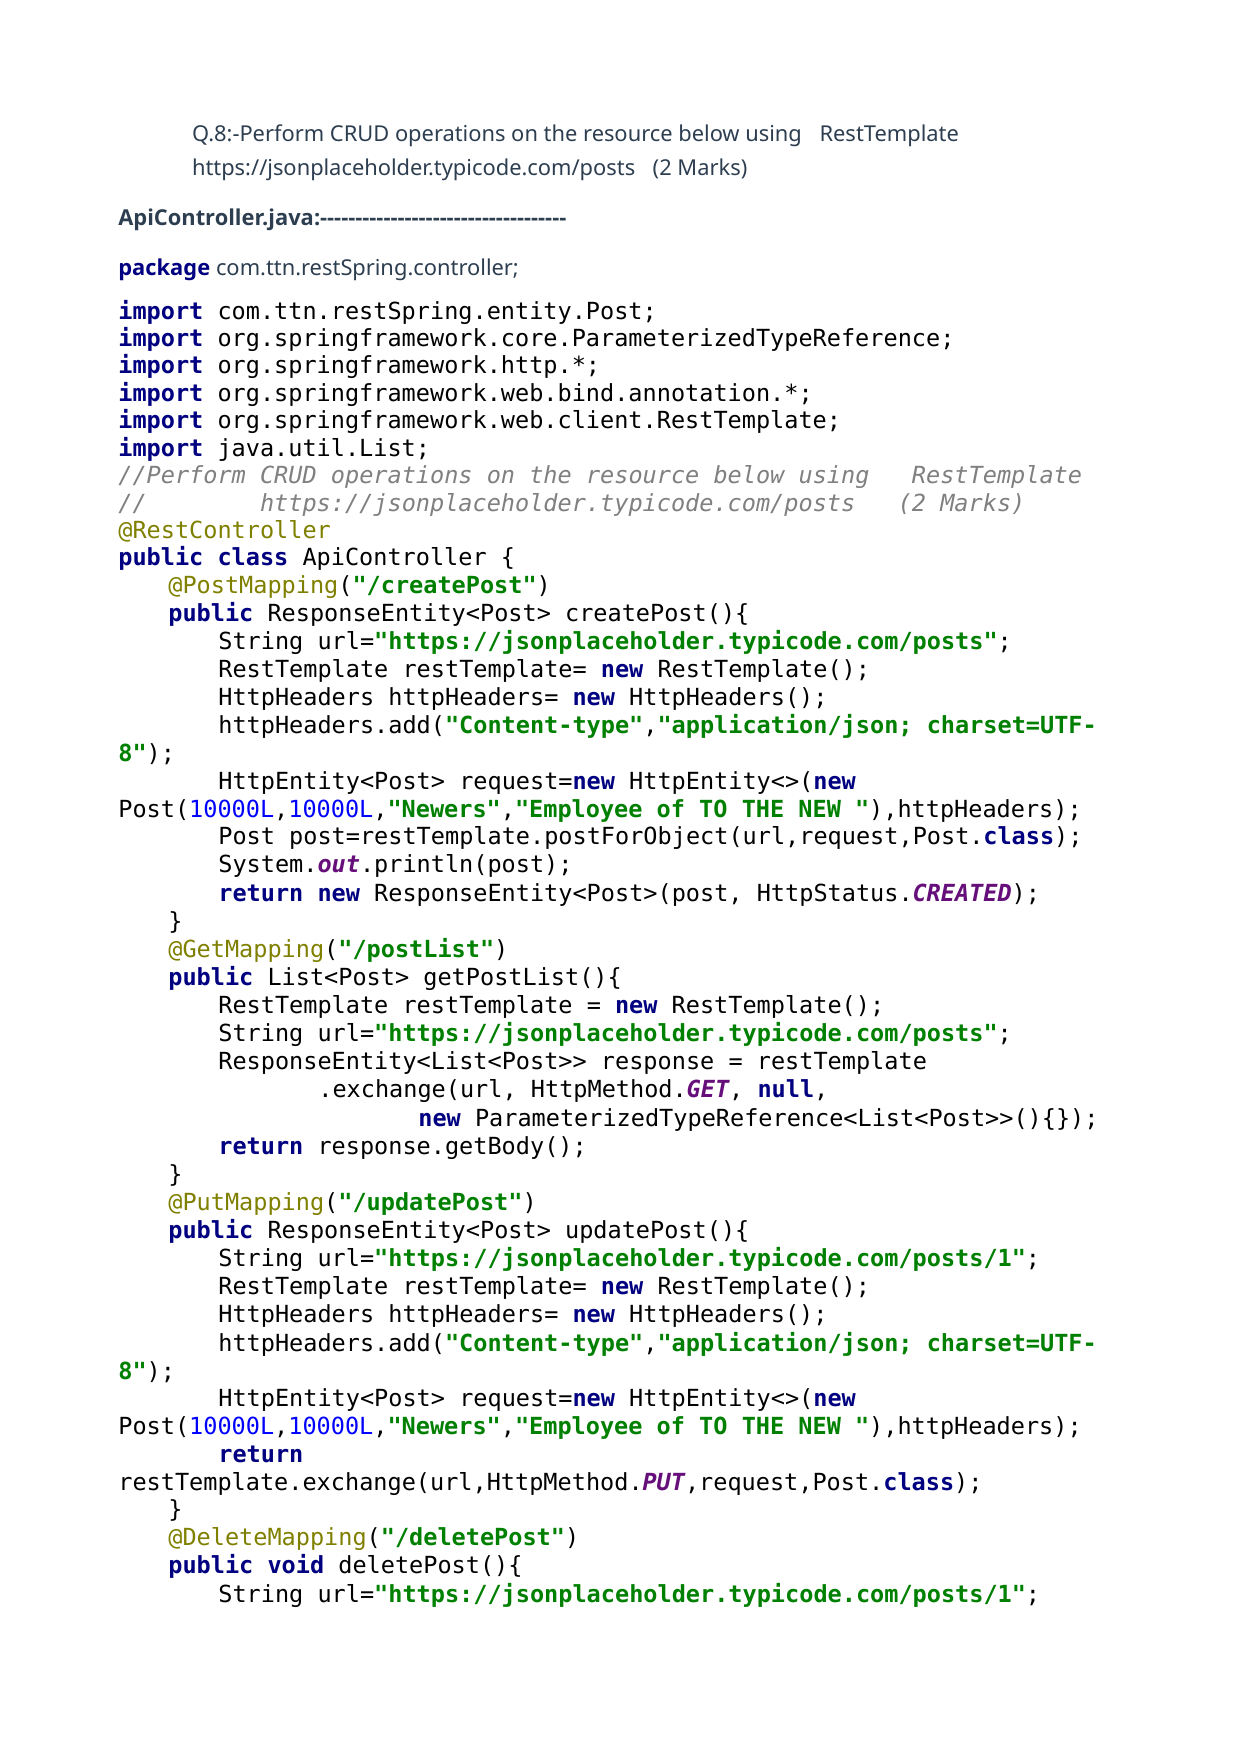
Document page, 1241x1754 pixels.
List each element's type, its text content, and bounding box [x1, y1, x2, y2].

text public List<Post> getPostList(){ [118, 963, 1122, 992]
text @DeleteMapping("/deletePost") [118, 1524, 1122, 1552]
text public ResponseEntity<Post> updatePost(){ [118, 1217, 1122, 1245]
text return restTemplate.exchange(url,HttpMethod.PUT,request,Post.class); [118, 1440, 1122, 1496]
text public ResponseEntity<Post> createPost(){ [118, 599, 1122, 627]
text RestTemplate restTemplate= new RestTemplate(); [118, 656, 1122, 684]
text RestTemplate restTemplate= new RestTemplate(); [118, 1273, 1122, 1301]
text String url="https://jsonplaceholder.typicode.com/posts"; [118, 627, 1122, 656]
text import org.springframework.web.bind.annotation.*; [118, 379, 1122, 407]
text HttpEntity<Post> request=new HttpEntity<>(new Post(10000L,10000L,"Newers","Employee of TO THE NEW "),httpHeaders); [118, 1385, 1122, 1440]
text public class ApiController { [118, 544, 1122, 571]
text ResponseEntity<List<Post>> response = restTemplate [118, 1048, 1122, 1076]
text return response.getBody(); [118, 1132, 1122, 1160]
text httpHeaders.add("Content-type","application/json; charset=UTF-8"); [118, 712, 1122, 767]
text @PutMapping("/updatePost") [118, 1188, 1122, 1217]
text } [118, 1496, 1122, 1524]
text ApiController.java:----------------------------------- [118, 202, 1122, 232]
text } [118, 907, 1122, 935]
text String url="https://jsonplaceholder.typicode.com/posts"; [118, 1020, 1122, 1048]
text import org.springframework.http.*; [118, 352, 1122, 379]
text httpHeaders.add("Content-type","application/json; charset=UTF-8"); [118, 1329, 1122, 1385]
text import java.util.List; [118, 434, 1122, 462]
text //Perform CRUD operations on the resource below using RestTemplate [118, 462, 1122, 489]
list Perform CRUD operations on the resource below using RestTemplate https://jsonplaceholder.typicode.com/posts (2 Marks) [118, 118, 1122, 182]
text new ParameterizedTypeReference<List<Post>>(){}); [118, 1104, 1122, 1132]
text HttpEntity<Post> request=new HttpEntity<>(new Post(10000L,10000L,"Newers","Employee of TO THE NEW "),httpHeaders); [118, 767, 1122, 823]
text .exchange(url, HttpMethod.GET, null, [118, 1076, 1122, 1104]
text import org.springframework.core.ParameterizedTypeReference; [118, 325, 1122, 352]
text @PostMapping("/createPost") [118, 571, 1122, 599]
text System.out.println(post); [118, 851, 1122, 879]
text import com.ttn.restSpring.entity.Post; [118, 297, 1122, 325]
text String url="https://jsonplaceholder.typicode.com/posts/1"; [118, 1245, 1122, 1273]
text RestTemplate restTemplate = new RestTemplate(); [118, 992, 1122, 1020]
text return new ResponseEntity<Post>(post, HttpStatus.CREATED); [118, 879, 1122, 907]
text HttpHeaders httpHeaders= new HttpHeaders(); [118, 1301, 1122, 1329]
text HttpHeaders httpHeaders= new HttpHeaders(); [118, 684, 1122, 712]
text @RestController [118, 516, 1122, 544]
text package com.ttn.restSpring.controller; [118, 252, 1122, 282]
text import org.springframework.web.client.RestTemplate; [118, 407, 1122, 434]
text String url="https://jsonplaceholder.typicode.com/posts/1"; [118, 1580, 1122, 1608]
text public void deletePost(){ [118, 1552, 1122, 1580]
text // https://jsonplaceholder.typicode.com/posts (2 Marks) [118, 489, 1122, 516]
text Post post=restTemplate.postForObject(url,request,Post.class); [118, 823, 1122, 851]
text @GetMapping("/postList") [118, 935, 1122, 963]
text } [118, 1160, 1122, 1188]
